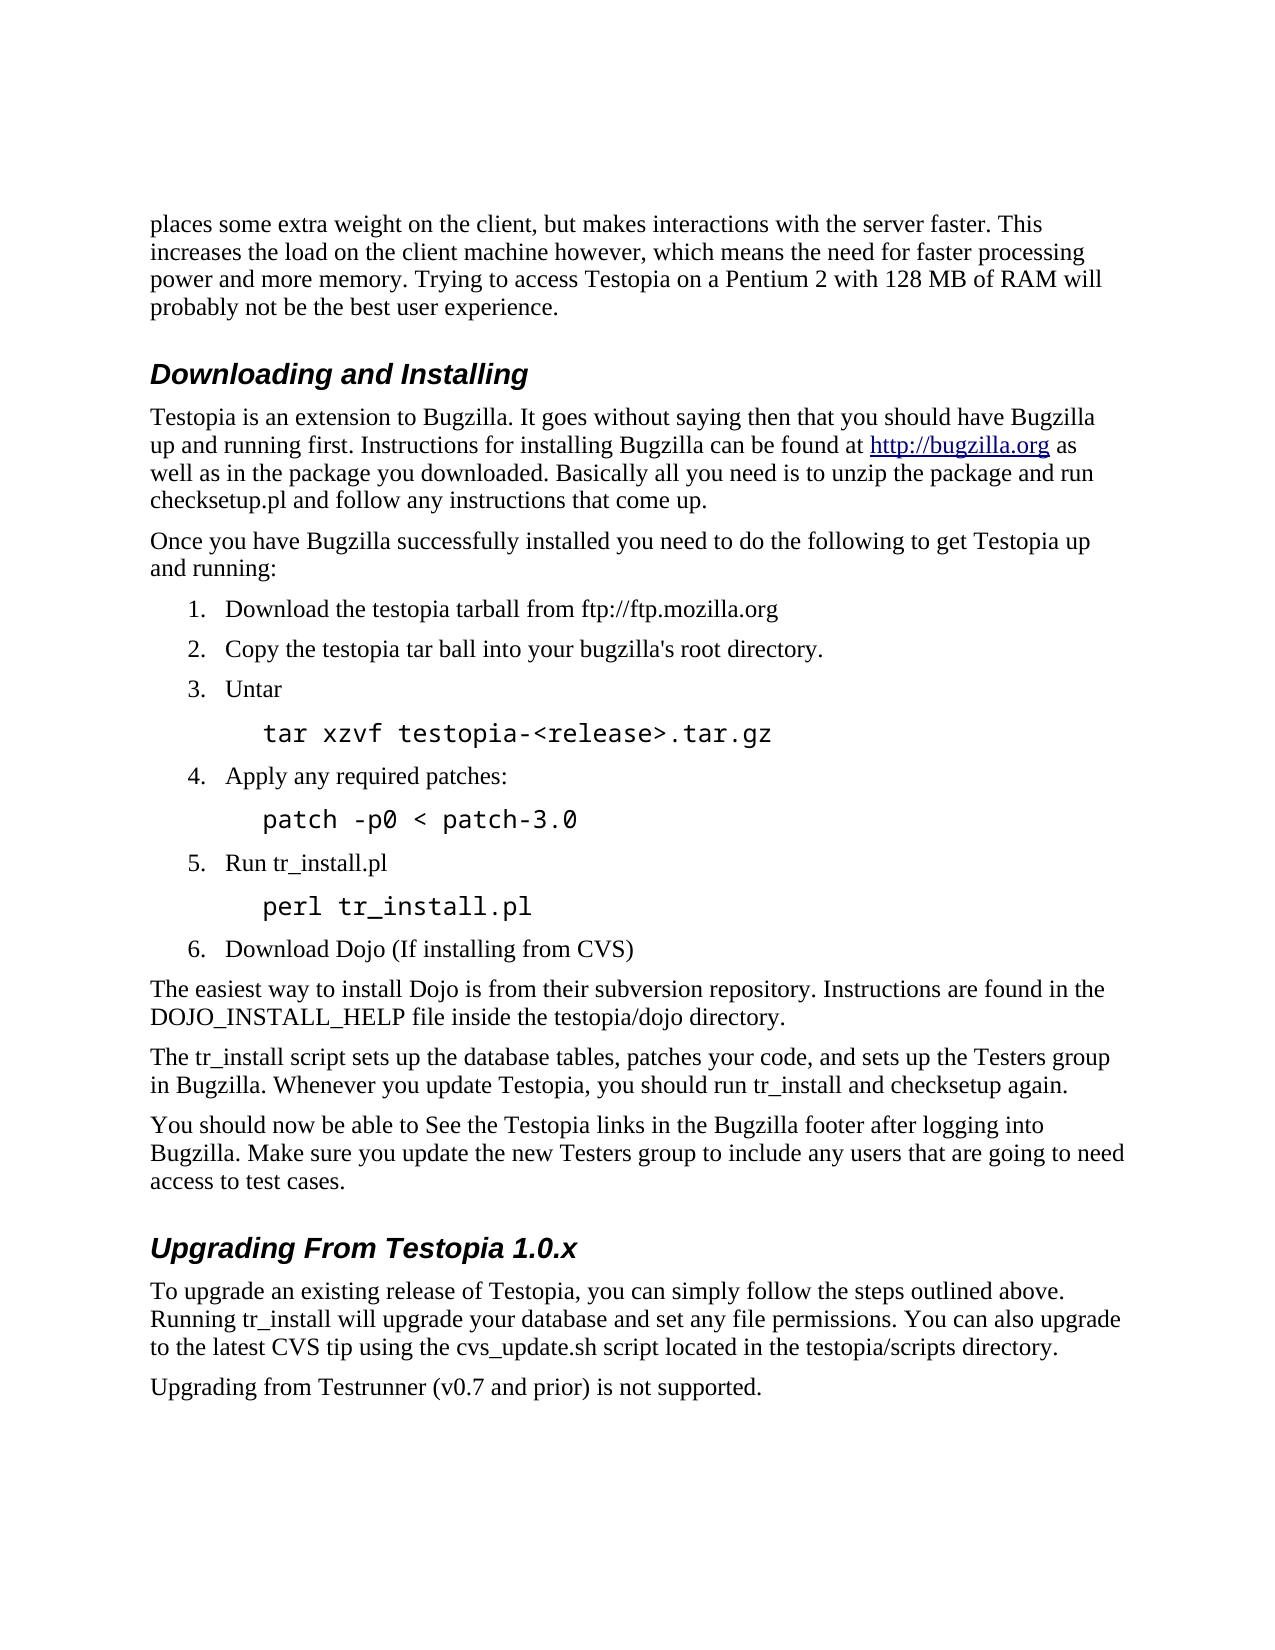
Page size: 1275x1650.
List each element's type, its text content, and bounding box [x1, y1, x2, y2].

subtitle Downloading and Installing [150, 358, 1125, 391]
text To upgrade an existing release of Testopia, you can simply follow the steps outlined above. Running tr_install will upgrade your database and set any file permissions. You can also upgrade to the latest CVS tip using the cvs_update.sh script located in the testopia/scripts directory. [150, 1277, 1125, 1360]
list tar xzvf testopia-<release>.tar.gz [225, 715, 1125, 749]
text Testopia is an extension to Bugzilla. It goes without saying then that you should have Bugzilla up and running first. Instructions for installing Bugzilla can be found at http://bugzilla.org as well as in the package you downloaded. Basically all you need is to unzip the package and run checksetup.pl and follow any instructions that come up. [150, 403, 1125, 514]
text Upgrading from Testrunner (v0.7 and prior) is not supported. [150, 1373, 1125, 1401]
list Untar [187, 675, 1125, 703]
text The tr_install script sets up the database tables, patches your code, and sets up the Testers group in Bugzilla. Whenever you update Testopia, you should run tr_install and checksetup again. [150, 1043, 1125, 1099]
list perl tr_install.pl [225, 889, 1125, 923]
subtitle Upgrading From Testopia 1.0.x [150, 1232, 1125, 1265]
list Copy the testopia tar ball into your bugzilla's root directory. [187, 635, 1125, 663]
list Apply any required patches: [187, 762, 1125, 789]
text Once you have Bugzilla successfully installed you need to do the following to get Testopia up and running: [150, 527, 1125, 582]
list Download the testopia tarball from ftp://ftp.mozilla.org [187, 595, 1125, 622]
text You should now be able to See the Testopia links in the Bugzilla footer after logging into Bugzilla. Make sure you update the new Testers group to include any users that are going to need access to test cases. [150, 1111, 1125, 1194]
text places some extra weight on the client, but makes interactions with the server faster. This increases the load on the client machine however, which means the need for faster processing power and more memory. Trying to access Testopia on a Pentium 2 with 128 MB of RAM will probably not be the best user experience. [150, 210, 1125, 321]
list Run tr_install.pl [187, 849, 1125, 876]
list Download Dojo (If installing from CVS) [187, 935, 1125, 963]
text The easiest way to install Dojo is from their subversion repository. Instructions are found in the DOJO_INSTALL_HELP file inside the testopia/dojo directory. [150, 976, 1125, 1031]
list patch -p0 < patch-3.0 [225, 802, 1125, 836]
